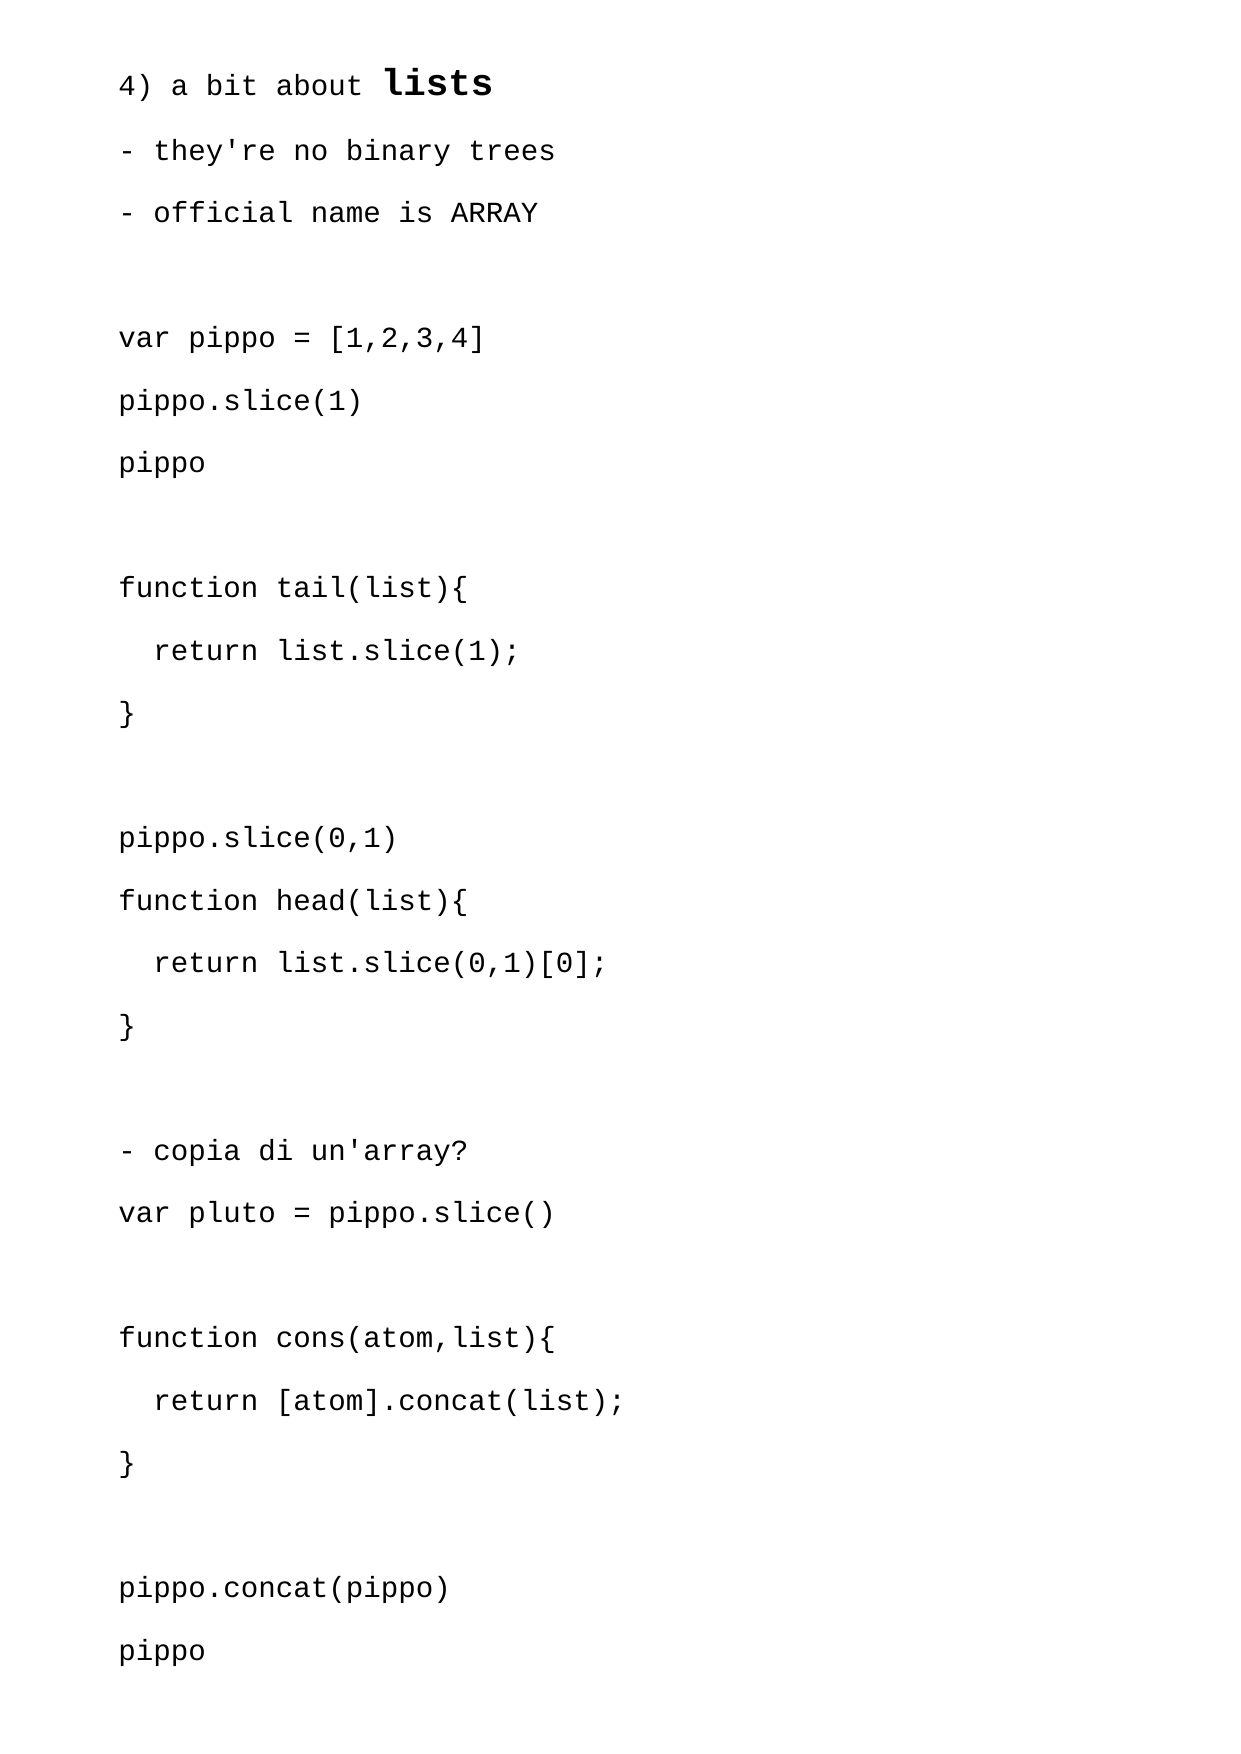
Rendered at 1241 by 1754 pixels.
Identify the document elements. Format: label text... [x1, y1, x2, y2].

text pippo.slice(1) [118, 386, 1122, 419]
text pippo.concat(pippo) [118, 1573, 1122, 1607]
text return [atom].concat(list); [118, 1386, 1122, 1419]
text return list.slice(1); [118, 636, 1122, 669]
text pippo.slice(0,1) [118, 823, 1122, 857]
text 4) a bit about lists [118, 64, 1122, 107]
text - official name is ARRAY [118, 198, 1122, 232]
text - they're no binary trees [118, 136, 1122, 169]
text return list.slice(0,1)[0]; [118, 948, 1122, 982]
text var pippo = [1,2,3,4] [118, 323, 1122, 357]
text } [118, 698, 1122, 732]
text function head(list){ [118, 886, 1122, 919]
text pippo [118, 448, 1122, 482]
text pippo [118, 1636, 1122, 1669]
text } [118, 1011, 1122, 1044]
text function cons(atom,list){ [118, 1323, 1122, 1357]
text var pluto = pippo.slice() [118, 1198, 1122, 1232]
text - copia di un'array? [118, 1136, 1122, 1169]
text function tail(list){ [118, 573, 1122, 607]
text } [118, 1448, 1122, 1482]
